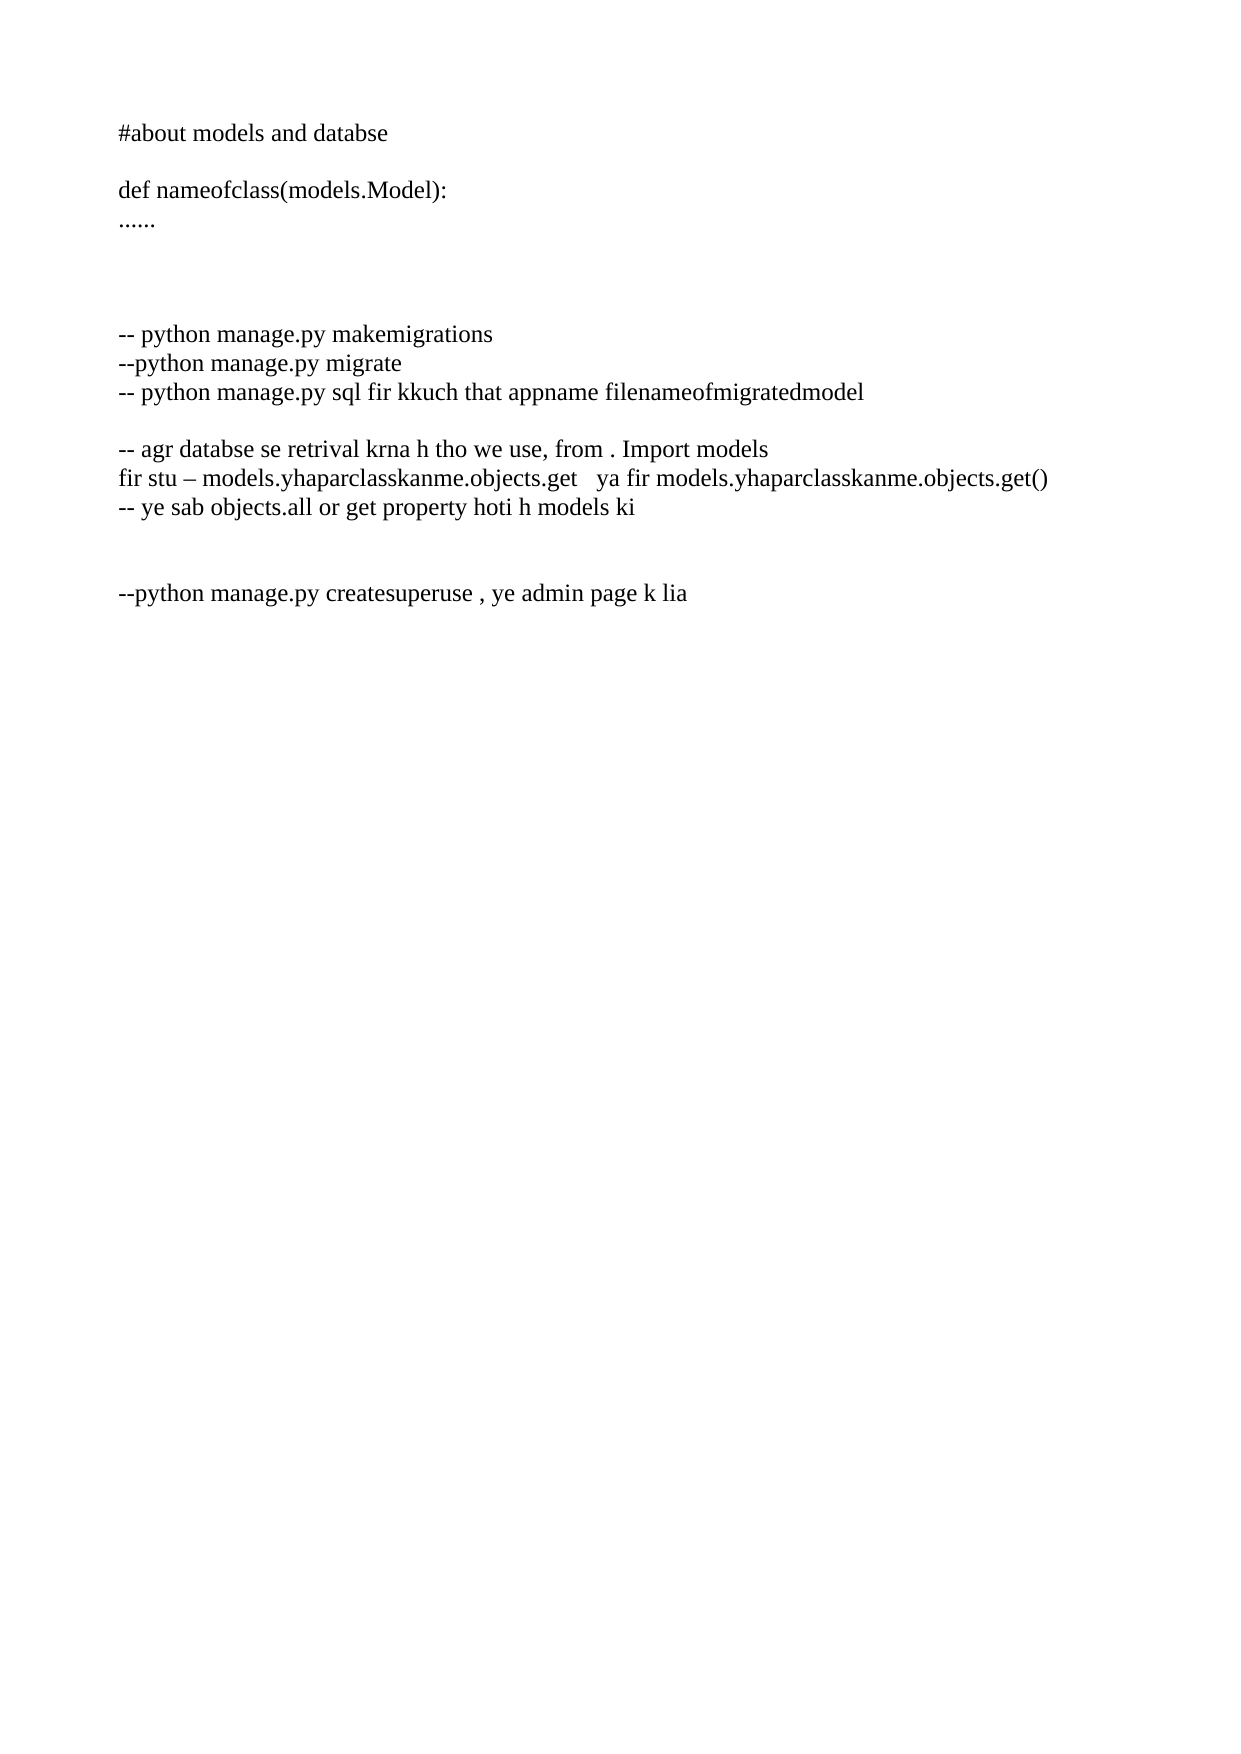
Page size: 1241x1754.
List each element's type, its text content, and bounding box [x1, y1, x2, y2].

text -- ye sab objects.all or get property hoti h models ki [118, 492, 1122, 521]
text #about models and databse [118, 118, 1122, 147]
text -- agr databse se retrival krna h tho we use, from . Import models [118, 434, 1122, 463]
text fir stu – models.yhaparclasskanme.objects.get ya fir models.yhaparclasskanme.objects.get() [118, 463, 1122, 492]
text --python manage.py createsuperuse , ye admin page k lia [118, 578, 1122, 607]
text -- python manage.py makemigrations [118, 319, 1122, 348]
text --python manage.py migrate [118, 348, 1122, 377]
text def nameofclass(models.Model): [118, 176, 1122, 204]
text -- python manage.py sql fir kkuch that appname filenameofmigratedmodel [118, 377, 1122, 406]
text ...... [118, 204, 1122, 233]
